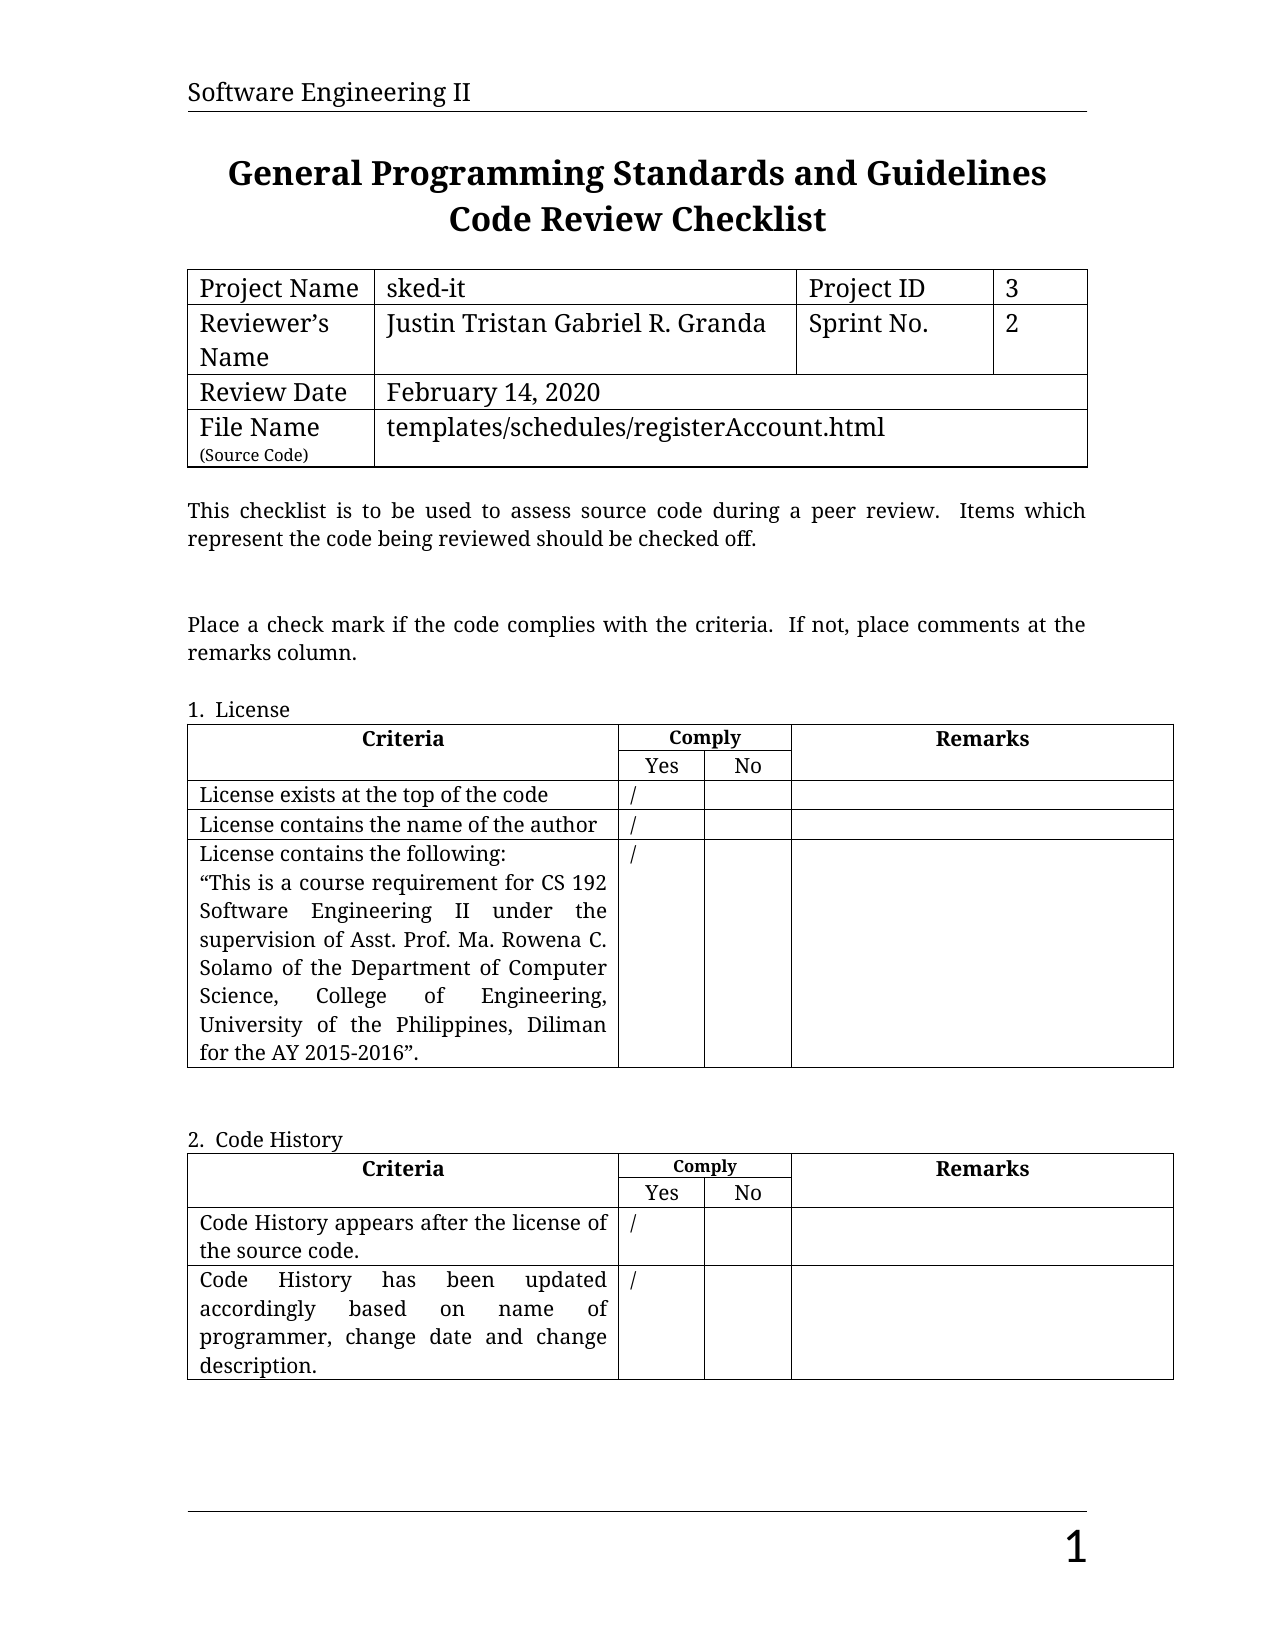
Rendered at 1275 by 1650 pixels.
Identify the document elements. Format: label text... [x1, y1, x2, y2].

table_cell 2 [994, 305, 1087, 373]
table_cell Review Date [188, 375, 374, 409]
table_header Criteria [188, 725, 618, 779]
table_cell License contains the name of the author [188, 810, 618, 838]
table_cell License contains the following: “This is a course requirement for CS 192 Software Engineering II under the supervision of Asst. Prof. Ma. Rowena C. Solamo of the Department of Computer Science, College of Engineering, University of the Philippines, Diliman for the AY 2015-2016”. [188, 840, 618, 1067]
table_cell [792, 1208, 1173, 1264]
table_cell No [705, 1178, 791, 1207]
table_cell [792, 840, 1173, 1067]
table_cell Reviewer’s Name [188, 305, 374, 373]
table_header sked-it [375, 270, 796, 304]
table_cell [705, 840, 791, 1067]
table_cell / [619, 810, 704, 838]
table_cell License exists at the top of the code [188, 781, 618, 809]
text General Programming Standards and Guidelines Code Review Checklist [187, 150, 1087, 241]
table_header Remarks [792, 1154, 1173, 1207]
table_cell [792, 810, 1173, 838]
text Place a check mark if the code complies with the criteria. If not, place comments at the remarks column. [187, 610, 1087, 667]
table_cell [705, 810, 791, 838]
table_header Project Name [188, 270, 374, 304]
table_cell / [619, 781, 704, 809]
table_cell Code History appears after the license of the source code. [188, 1208, 618, 1264]
table_header Criteria [188, 1154, 618, 1207]
table_cell Yes [619, 751, 704, 779]
table_cell [705, 1266, 791, 1379]
table_cell Code History has been updated accordingly based on name of programmer, change date and change description. [188, 1266, 618, 1379]
table_cell [705, 781, 791, 809]
table_cell Sprint No. [797, 305, 993, 373]
text 1. License [187, 695, 1087, 723]
table_header Comply [619, 725, 791, 750]
table_cell [792, 781, 1173, 809]
text 2. Code History [187, 1125, 1087, 1153]
table_cell [792, 1266, 1173, 1379]
table_cell February 14, 2020 [375, 375, 1087, 409]
table_cell File Name (Source Code) [188, 410, 374, 466]
text This checklist is to be used to assess source code during a peer review. Items which represent the code being reviewed should be checked off. [187, 496, 1087, 553]
table_header Comply [619, 1154, 791, 1177]
table_cell Justin Tristan Gabriel R. Granda [375, 305, 796, 373]
table_header 3 [994, 270, 1087, 304]
table_header Project ID [797, 270, 993, 304]
table_cell [705, 1208, 791, 1264]
table_cell templates/schedules/registerAccount.html [375, 410, 1087, 466]
table_cell Yes [619, 1178, 704, 1207]
table_header Remarks [792, 725, 1173, 779]
table_cell No [705, 751, 791, 779]
table_cell / [619, 840, 704, 1067]
table_cell / [619, 1266, 704, 1379]
table_cell / [619, 1208, 704, 1264]
